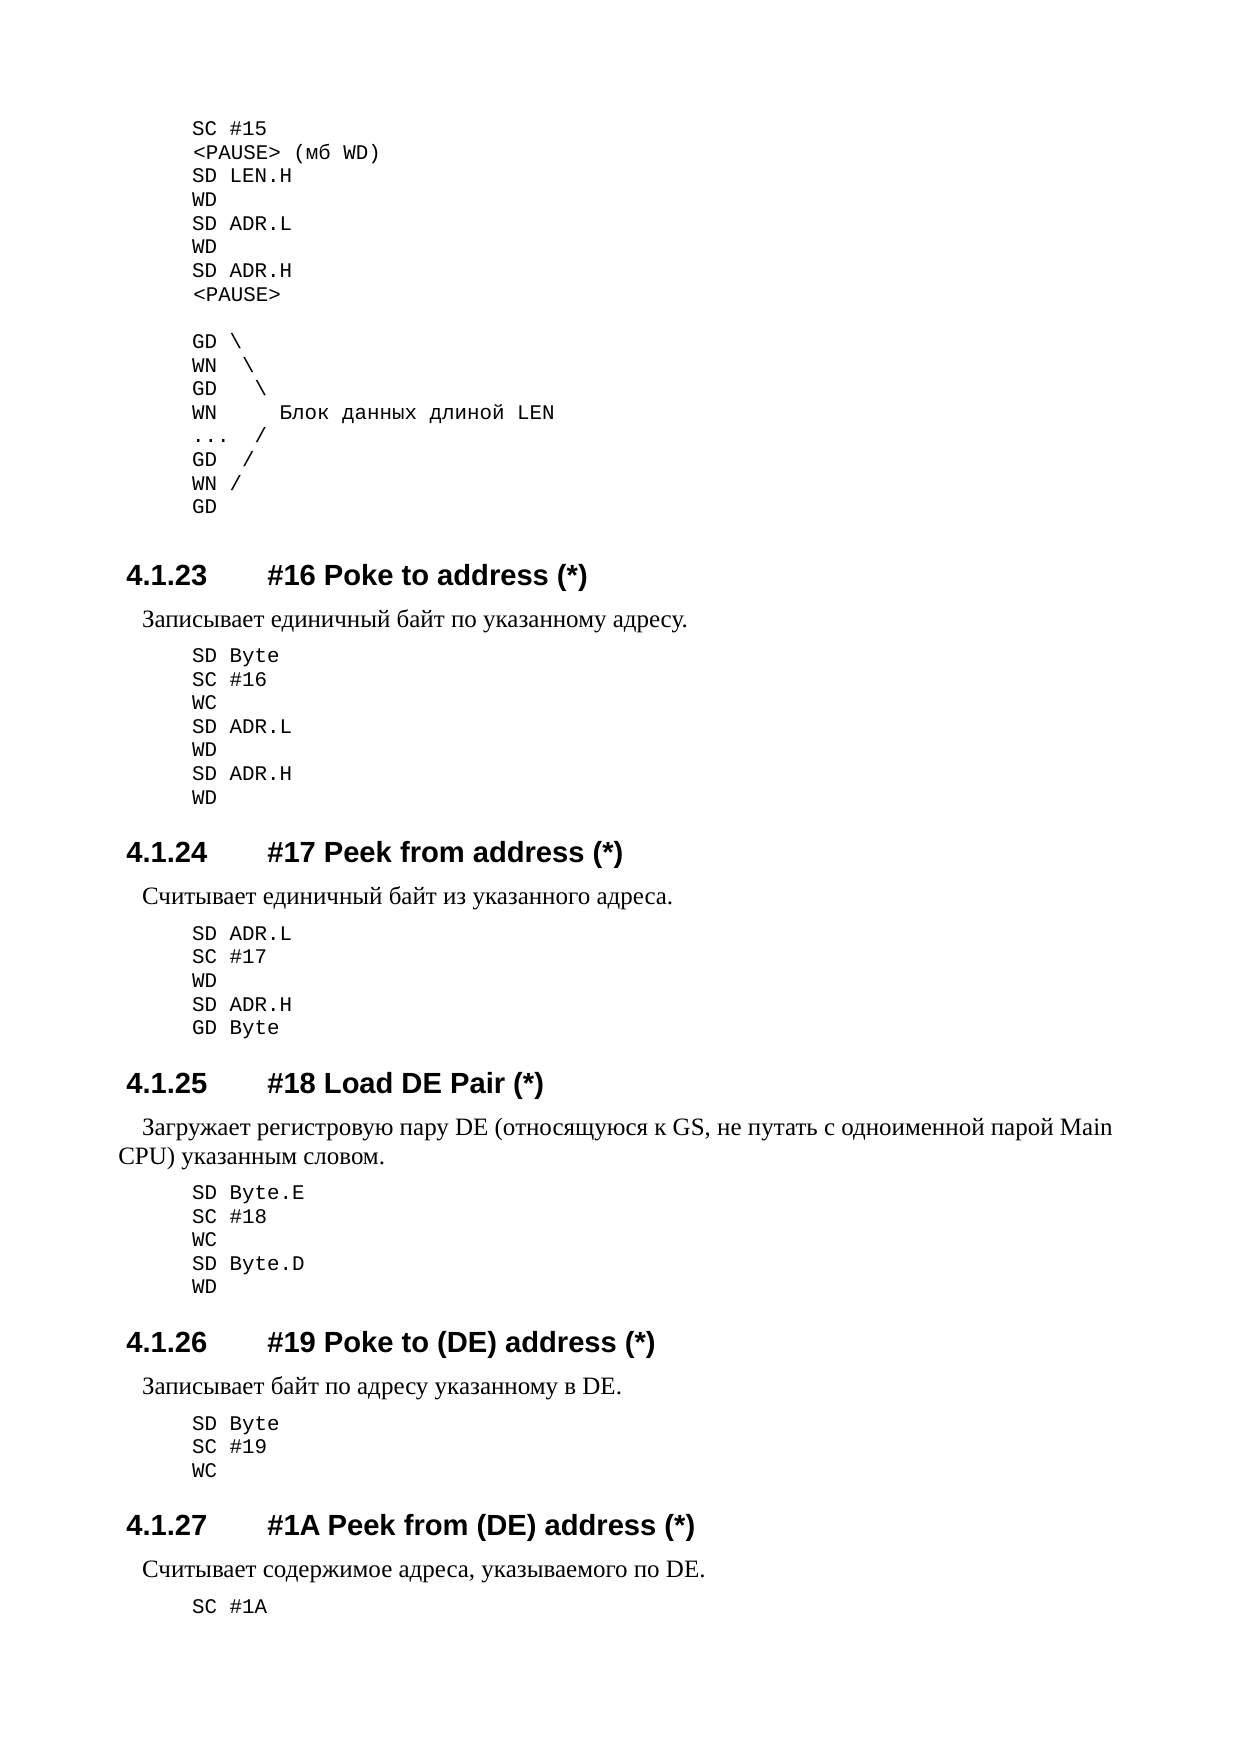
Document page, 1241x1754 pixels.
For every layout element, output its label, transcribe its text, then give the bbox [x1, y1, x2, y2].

text WD [118, 1277, 1122, 1300]
text WN Блок данных длиной LEN [118, 402, 1122, 426]
subtitle #1A Peek from (DE) address (*) [118, 1508, 1122, 1542]
subtitle #18 Load DE Pair (*) [118, 1066, 1122, 1099]
text GD Byte [118, 1017, 1122, 1041]
text Записывает единичный байт по указанному адресу. [118, 604, 1122, 632]
text SD ADR.L [118, 213, 1122, 236]
text GD [118, 496, 1122, 520]
text Загружает регистровую пару DE (относящуюся к GS, не путать с одноименной парой Main CPU) указанным словом. [118, 1112, 1122, 1169]
text SC #17 [118, 946, 1122, 970]
text SD ADR.H [118, 763, 1122, 787]
text WC [118, 692, 1122, 716]
text WD [118, 739, 1122, 763]
text SD ADR.H [118, 994, 1122, 1017]
subtitle #16 Poke to address (*) [118, 558, 1122, 591]
text WD [118, 787, 1122, 810]
text SC #15 <PAUSE> (мб WD) [118, 118, 1122, 165]
text WD [118, 970, 1122, 994]
text Считывает содержимое адреса, указываемого по DE. [118, 1554, 1122, 1583]
text SD Byte [118, 1412, 1122, 1436]
text WD [118, 236, 1122, 260]
text SD Byte.E [118, 1182, 1122, 1206]
text GD \ [118, 378, 1122, 402]
subtitle #17 Peek from address (*) [118, 835, 1122, 869]
text SD ADR.L [118, 716, 1122, 739]
text SC #16 [118, 668, 1122, 692]
text WN \ [118, 354, 1122, 378]
text SD ADR.L [118, 923, 1122, 946]
text SC #18 [118, 1206, 1122, 1229]
subtitle #19 Poke to (DE) address (*) [118, 1325, 1122, 1359]
text SD LEN.H [118, 165, 1122, 189]
text WN / [118, 473, 1122, 496]
text WC [118, 1229, 1122, 1253]
text SC #19 [118, 1436, 1122, 1460]
text SC #1A [118, 1596, 1122, 1619]
text ... / [118, 426, 1122, 449]
text GD \ [118, 331, 1122, 354]
text SD Byte [118, 645, 1122, 668]
text GD / [118, 449, 1122, 473]
text WD [118, 189, 1122, 213]
text SD ADR.H <PAUSE> [118, 260, 1122, 307]
text Записывает байт по адресу указанному в DE. [118, 1371, 1122, 1400]
text SD Byte.D [118, 1253, 1122, 1277]
text Считывает единичный байт из указанного адреса. [118, 881, 1122, 910]
text WC [118, 1460, 1122, 1483]
